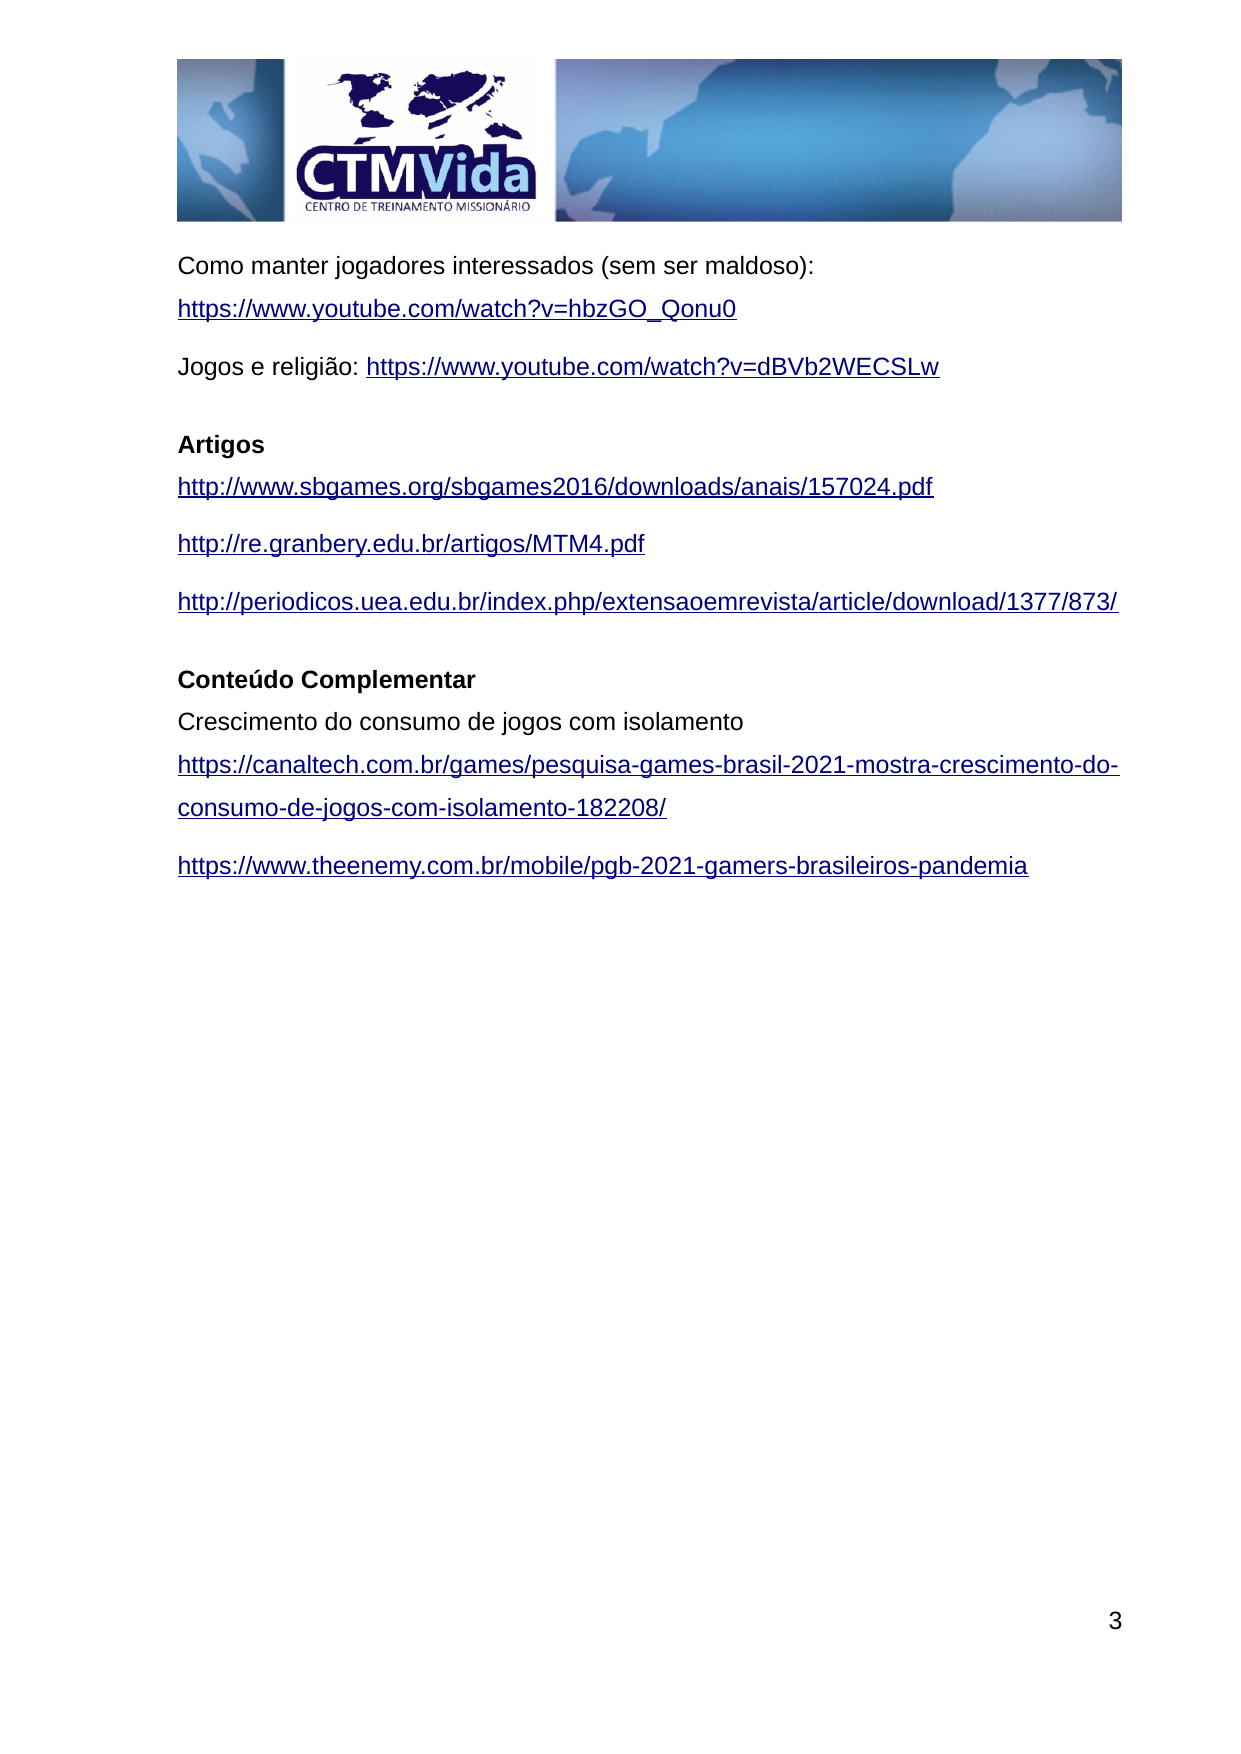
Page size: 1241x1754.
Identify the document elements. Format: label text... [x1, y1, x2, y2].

text Crescimento do consumo de jogos com isolamento https://canaltech.com.br/games/pesquisa-games-brasil-2021-mostra-crescimento-do-consumo-de-jogos-com-isolamento-182208/ [177, 707, 1122, 822]
text Como manter jogadores interessados (sem ser maldoso): https://www.youtube.com/watch?v=hbzGO_Qonu0 [177, 251, 1122, 323]
text Jogos e religião: https://www.youtube.com/watch?v=dBVb2WECSLw [177, 352, 1122, 381]
text http://periodicos.uea.edu.br/index.php/extensaoemrevista/article/download/1377/873/ [177, 587, 1122, 616]
subtitle Conteúdo complementar [177, 666, 1122, 694]
text https://www.theenemy.com.br/mobile/pgb-2021-gamers-brasileiros-pandemia [177, 851, 1122, 879]
subtitle Artigos [177, 430, 1122, 459]
text http://www.sbgames.org/sbgames2016/downloads/anais/157024.pdf [177, 472, 1122, 500]
text http://re.granbery.edu.br/artigos/MTM4.pdf [177, 529, 1122, 558]
picture [177, 59, 1122, 222]
